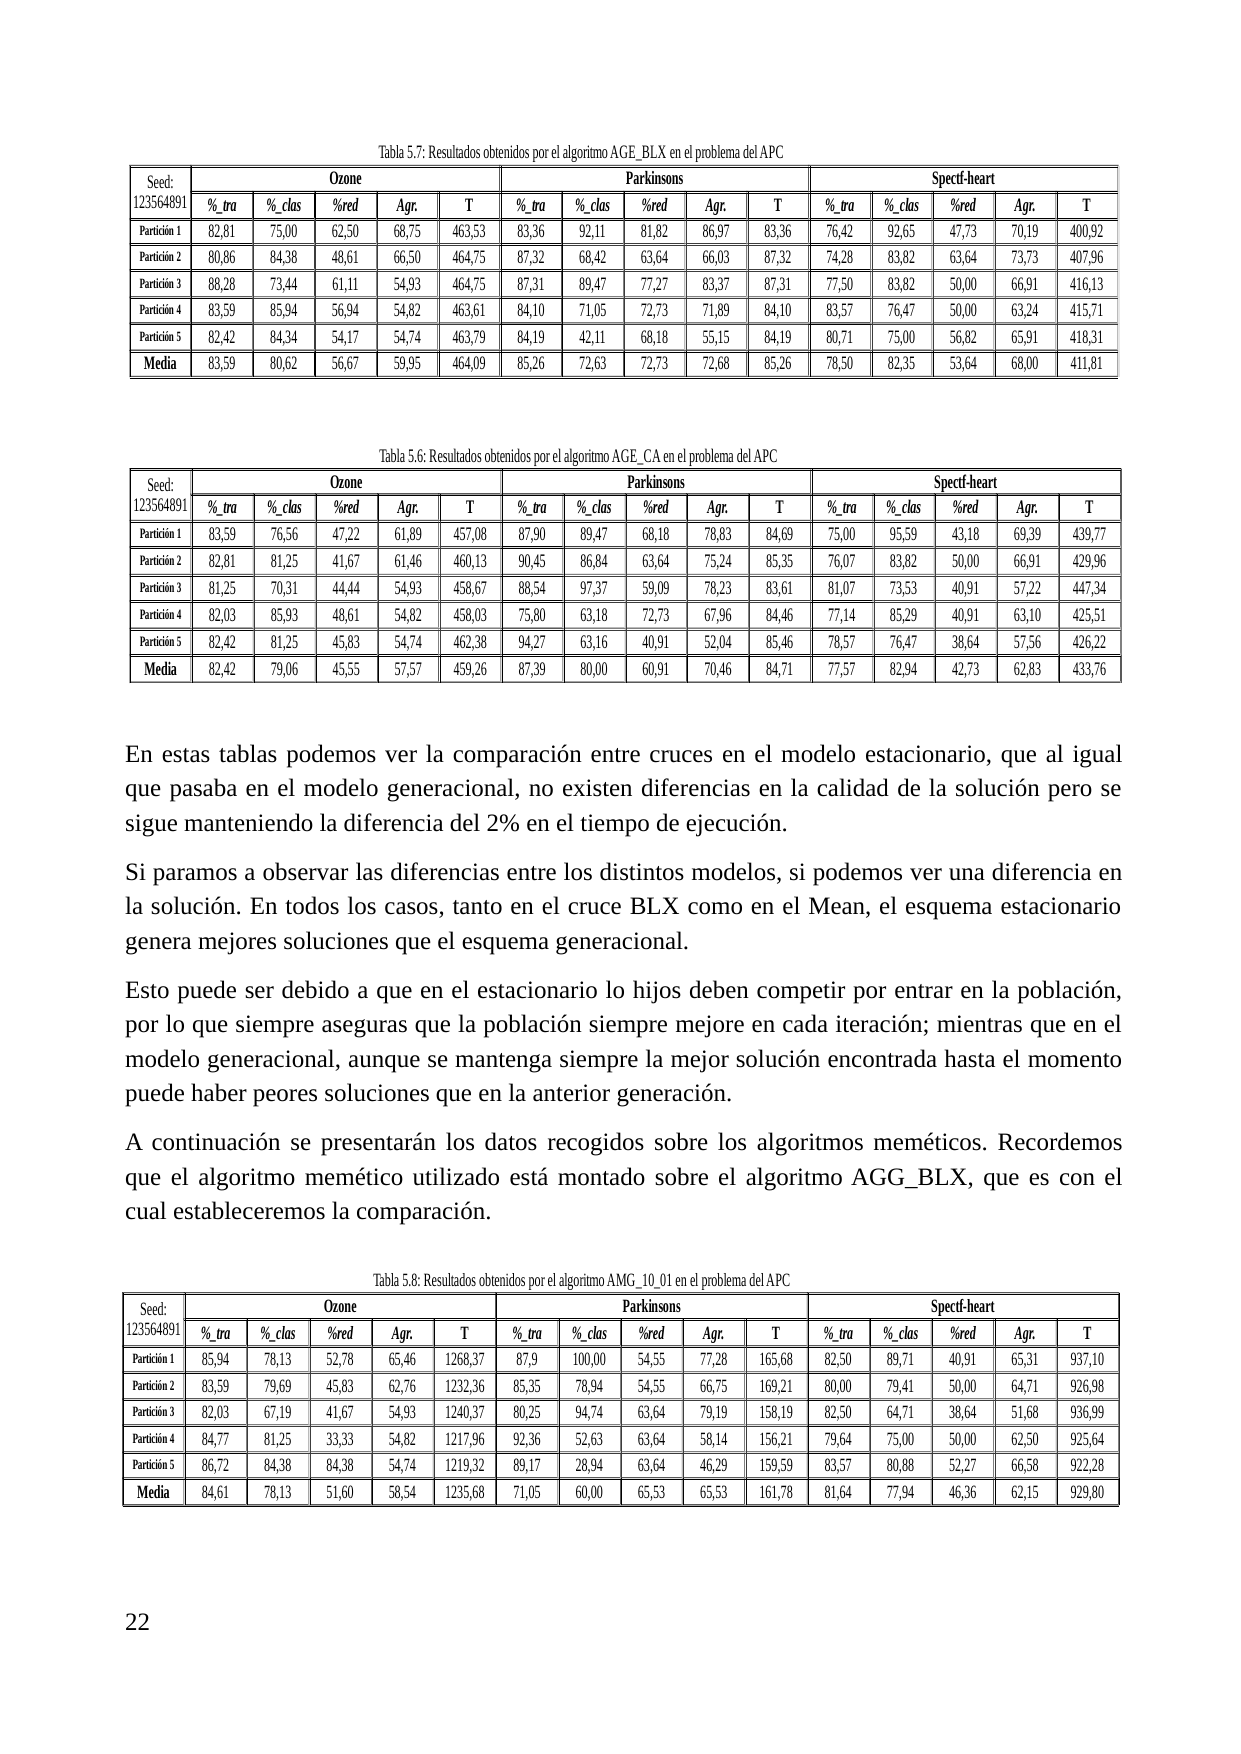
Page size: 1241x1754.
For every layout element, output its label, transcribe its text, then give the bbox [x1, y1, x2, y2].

text En estas tablas podemos ver la comparación entre cruces en el modelo estacionario, que al igual que pasaba en el modelo generacional, no existen diferencias en la calidad de la solución pero se sigue manteniendo la diferencia del 2% en el tiempo de ejecución. [125, 739, 1123, 837]
text Esto puede ser debido a que en el estacionario lo hijos deben competir por entrar en la población, por lo que siempre aseguras que la población siempre mejore en cada iteración; mientras que en el modelo generacional, aunque se mantenga siempre la mejor solución encontrada hasta el momento puede haber peores soluciones que en la anterior generación. [125, 975, 1123, 1107]
text Si paramos a observar las diferencias entre los distintos modelos, si podemos ver una diferencia en la solución. En todos los casos, tanto en el cruce BLX como en el Mean, el esquema estacionario genera mejores soluciones que el esquema generacional. [125, 857, 1123, 954]
text A continuación se presentarán los datos recogidos sobre los algoritmos meméticos. Recordemos que el algoritmo memético utilizado está montado sobre el algoritmo AGG_BLX, que es con el cual estableceremos la comparación. [125, 1127, 1123, 1225]
